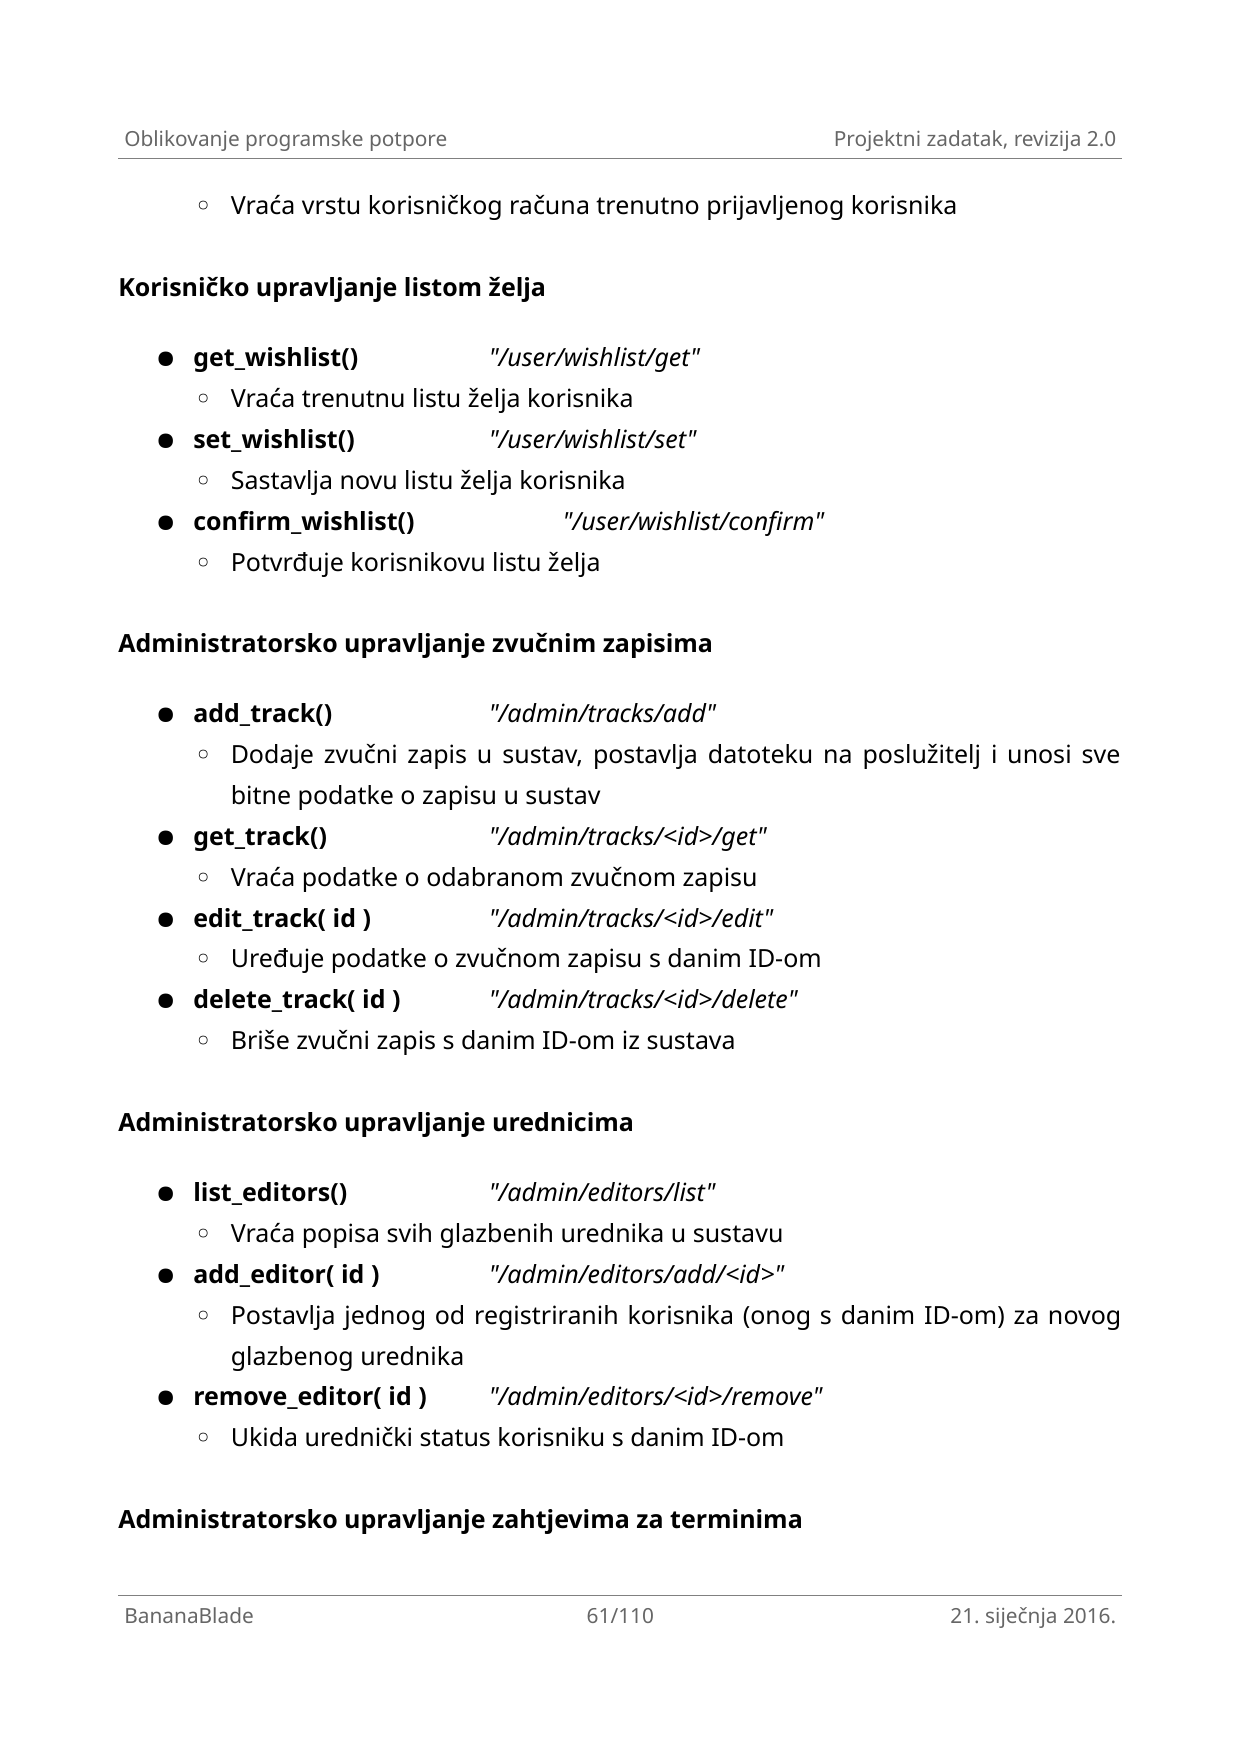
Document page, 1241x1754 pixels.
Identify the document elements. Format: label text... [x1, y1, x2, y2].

list Briše zvučni zapis s danim ID-om iz sustava [193, 1023, 1122, 1057]
list Vraća popisa svih glazbenih urednika u sustavu [193, 1216, 1122, 1250]
list edit_track( id ) "/admin/tracks/<id>/edit" [156, 900, 1122, 934]
list list_editors() "/admin/editors/list" [156, 1175, 1122, 1209]
list get_track() "/admin/tracks/<id>/get" [156, 819, 1122, 853]
list Postavlja jednog od registriranih korisnika (onog s danim ID-om) za novog glazbenog urednika [193, 1297, 1122, 1372]
text Korisničko upravljanje listom želja [118, 270, 1122, 304]
text Administratorsko upravljanje urednicima [118, 1104, 1122, 1138]
list add_editor( id ) "/admin/editors/add/<id>" [156, 1256, 1122, 1291]
list Dodaje zvučni zapis u sustav, postavlja datoteku na poslužitelj i unosi sve bitne podatke o zapisu u sustav [193, 737, 1122, 812]
list add_track() "/admin/tracks/add" [156, 696, 1122, 730]
list confirm_wishlist() "/user/wishlist/confirm" [156, 503, 1122, 537]
list delete_track( id ) "/admin/tracks/<id>/delete" [156, 982, 1122, 1016]
text Administratorsko upravljanje zahtjevima za terminima [118, 1501, 1122, 1536]
list Vraća podatke o odabranom zvučnom zapisu [193, 859, 1122, 893]
list remove_editor( id ) "/admin/editors/<id>/remove" [156, 1379, 1122, 1413]
text Administratorsko upravljanje zvučnim zapisima [118, 626, 1122, 660]
list set_wishlist() "/user/wishlist/set" [156, 422, 1122, 456]
list Ukida urednički status korisniku s danim ID-om [193, 1420, 1122, 1454]
list Sastavlja novu listu želja korisnika [193, 462, 1122, 497]
list Uređuje podatke o zvučnom zapisu s danim ID-om [193, 941, 1122, 975]
list Vraća trenutnu listu želja korisnika [193, 381, 1122, 415]
list Vraća vrstu korisničkog računa trenutno prijavljenog korisnika [193, 188, 1122, 222]
list Potvrđuje korisnikovu listu želja [193, 544, 1122, 578]
list get_wishlist() "/user/wishlist/get" [156, 340, 1122, 374]
